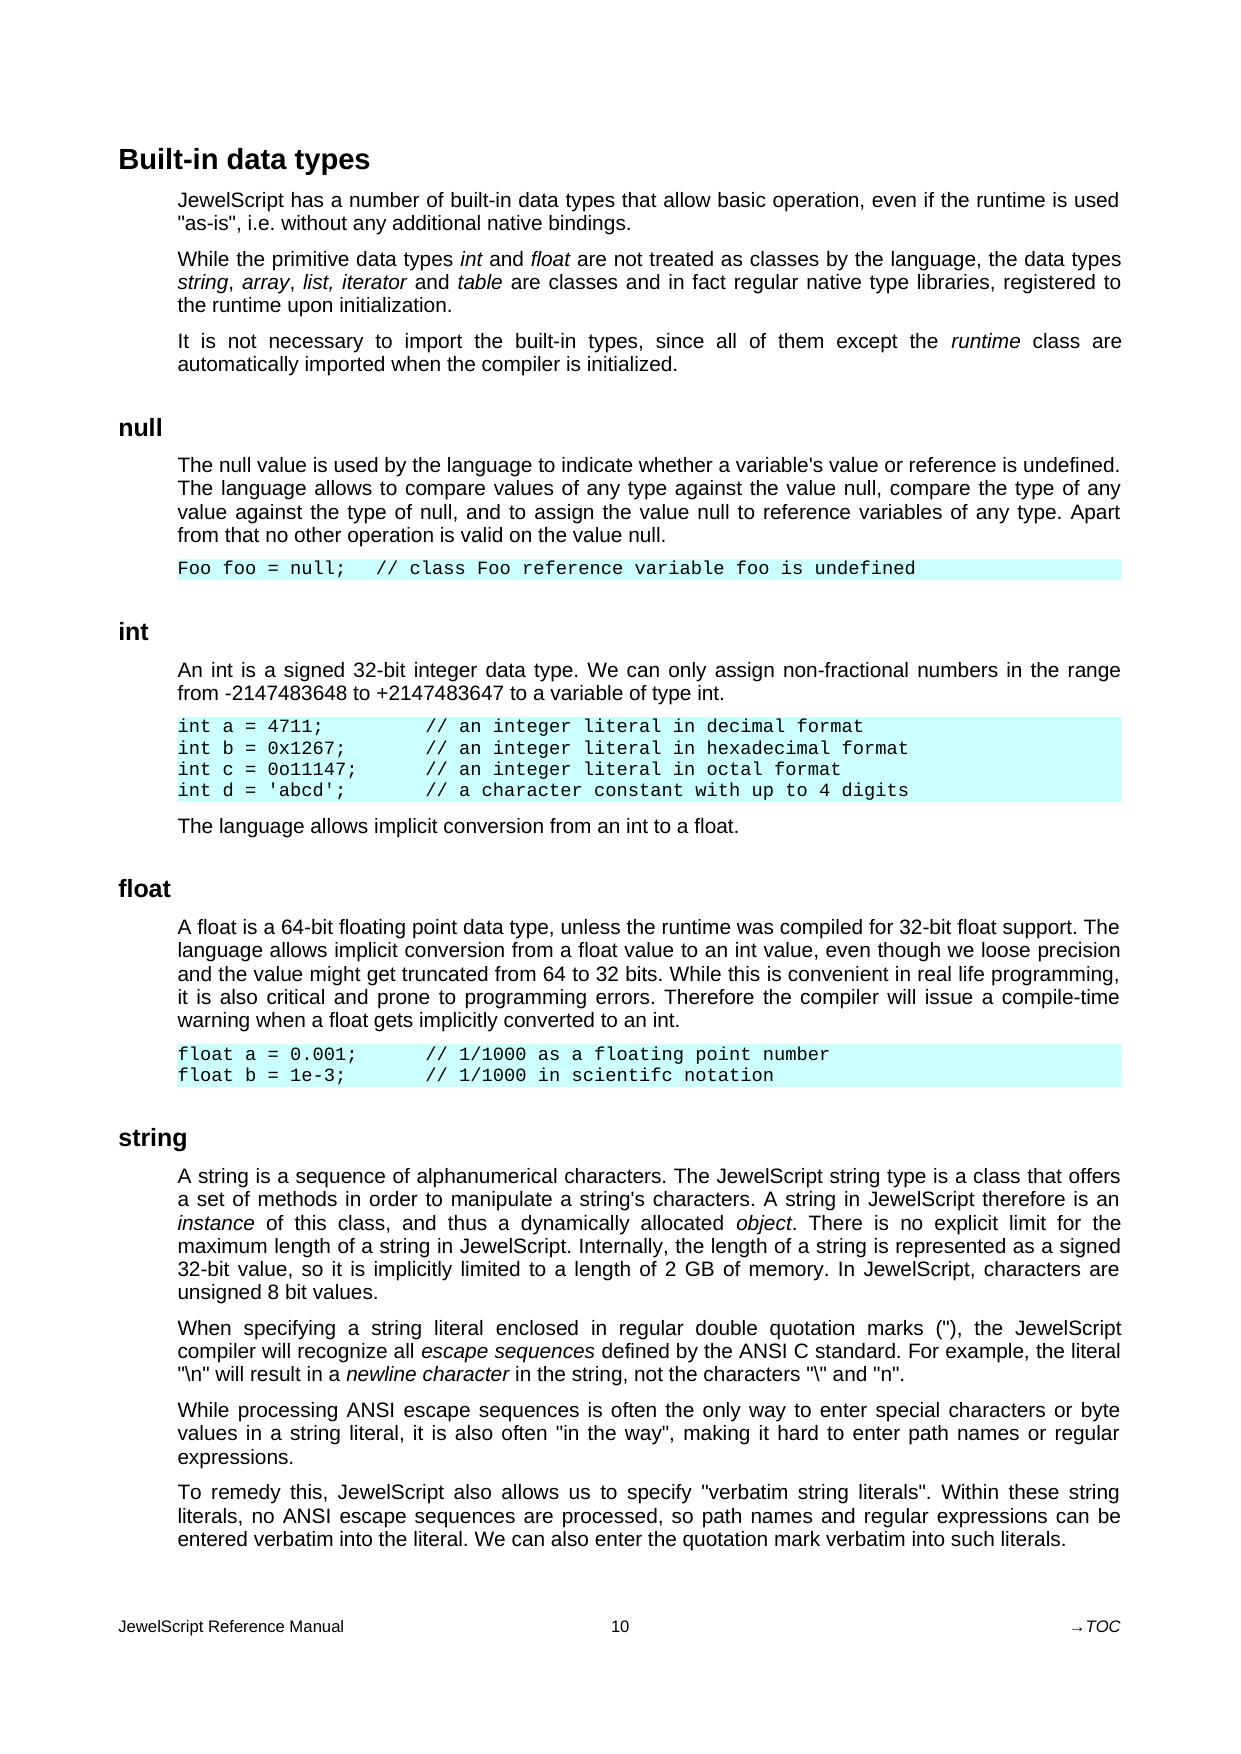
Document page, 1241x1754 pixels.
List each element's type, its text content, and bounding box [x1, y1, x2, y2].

text An int is a signed 32-bit integer data type. We can only assign non-fractional numbers in the range from -2147483648 to +2147483647 to a variable of type int. [177, 658, 1122, 705]
text When specifying a string literal enclosed in regular double quotation marks ("), the JewelScript compiler will recognize all escape sequences defined by the ANSI C standard. For example, the literal "\n" will result in a newline character in the string, not the characters "\" and "n". [177, 1317, 1122, 1386]
text A float is a 64-bit floating point data type, unless the runtime was compiled for 32-bit float support. The language allows implicit conversion from a float value to an int value, even though we loose precision and the value might get truncated from 64 to 32 bits. While this is convenient in real life programming, it is also critical and prone to programming errors. Therefore the compiler will issue a compile-time warning when a float gets implicitly converted to an int. [177, 916, 1122, 1032]
text int a = 4711; // an integer literal in decimal format int b = 0x1267; // an integer literal in hexadecimal format int c = 0o11147; // an integer literal in octal format int d = 'abcd'; // a character constant with up to 4 digits [177, 717, 1122, 802]
text A string is a sequence of alphanumerical characters. The JewelScript string type is a class that offers a set of methods in order to manipulate a string's characters. A string in JewelScript therefore is an instance of this class, and thus a dynamically allocated object. There is no explicit limit for the maximum length of a string in JewelScript. Internally, the length of a string is represented as a signed 32-bit value, so it is implicitly limited to a length of 2 GB of memory. In JewelScript, characters are unsigned 8 bit values. [177, 1165, 1122, 1304]
subtitle int [118, 618, 1122, 646]
subtitle string [118, 1124, 1122, 1152]
subtitle float [118, 875, 1122, 903]
text JewelScript has a number of built-in data types that allow basic operation, even if the runtime is used "as-is", i.e. without any additional native bindings. [177, 188, 1122, 235]
subtitle null [118, 413, 1122, 441]
text While the primitive data types int and float are not treated as classes by the language, the data types string, array, list, iterator and table are classes and in fact regular native type libraries, registered to the runtime upon initialization. [177, 247, 1122, 317]
text The null value is used by the language to indicate whether a variable's value or reference is undefined. The language allows to compare values of any type against the value null, compare the type of any value against the type of null, and to assign the value null to reference variables of any type. Apart from that no other operation is valid on the value null. [177, 454, 1122, 547]
subtitle Built-in data types [118, 143, 1122, 176]
text While processing ANSI escape sequences is often the only way to enter special characters or byte values in a string literal, it is also often "in the way", making it hard to enter path names or regular expressions. [177, 1399, 1122, 1468]
text The language allows implicit conversion from an int to a float. [177, 814, 1122, 838]
text Foo foo = null; // class Foo reference variable foo is undefined [177, 559, 1122, 580]
text float a = 0.001; // 1/1000 as a floating point number float b = 1e-3; // 1/1000 in scientifc notation [177, 1044, 1122, 1087]
text To remedy this, JewelScript also allows us to specify "verbatim string literals". Within these string literals, no ANSI escape sequences are processed, so path names and regular expressions can be entered verbatim into the literal. We can also enter the quotation mark verbatim into such literals. [177, 1481, 1122, 1551]
text It is not necessary to import the built-in types, since all of them except the runtime class are automatically imported when the compiler is initialized. [177, 329, 1122, 376]
